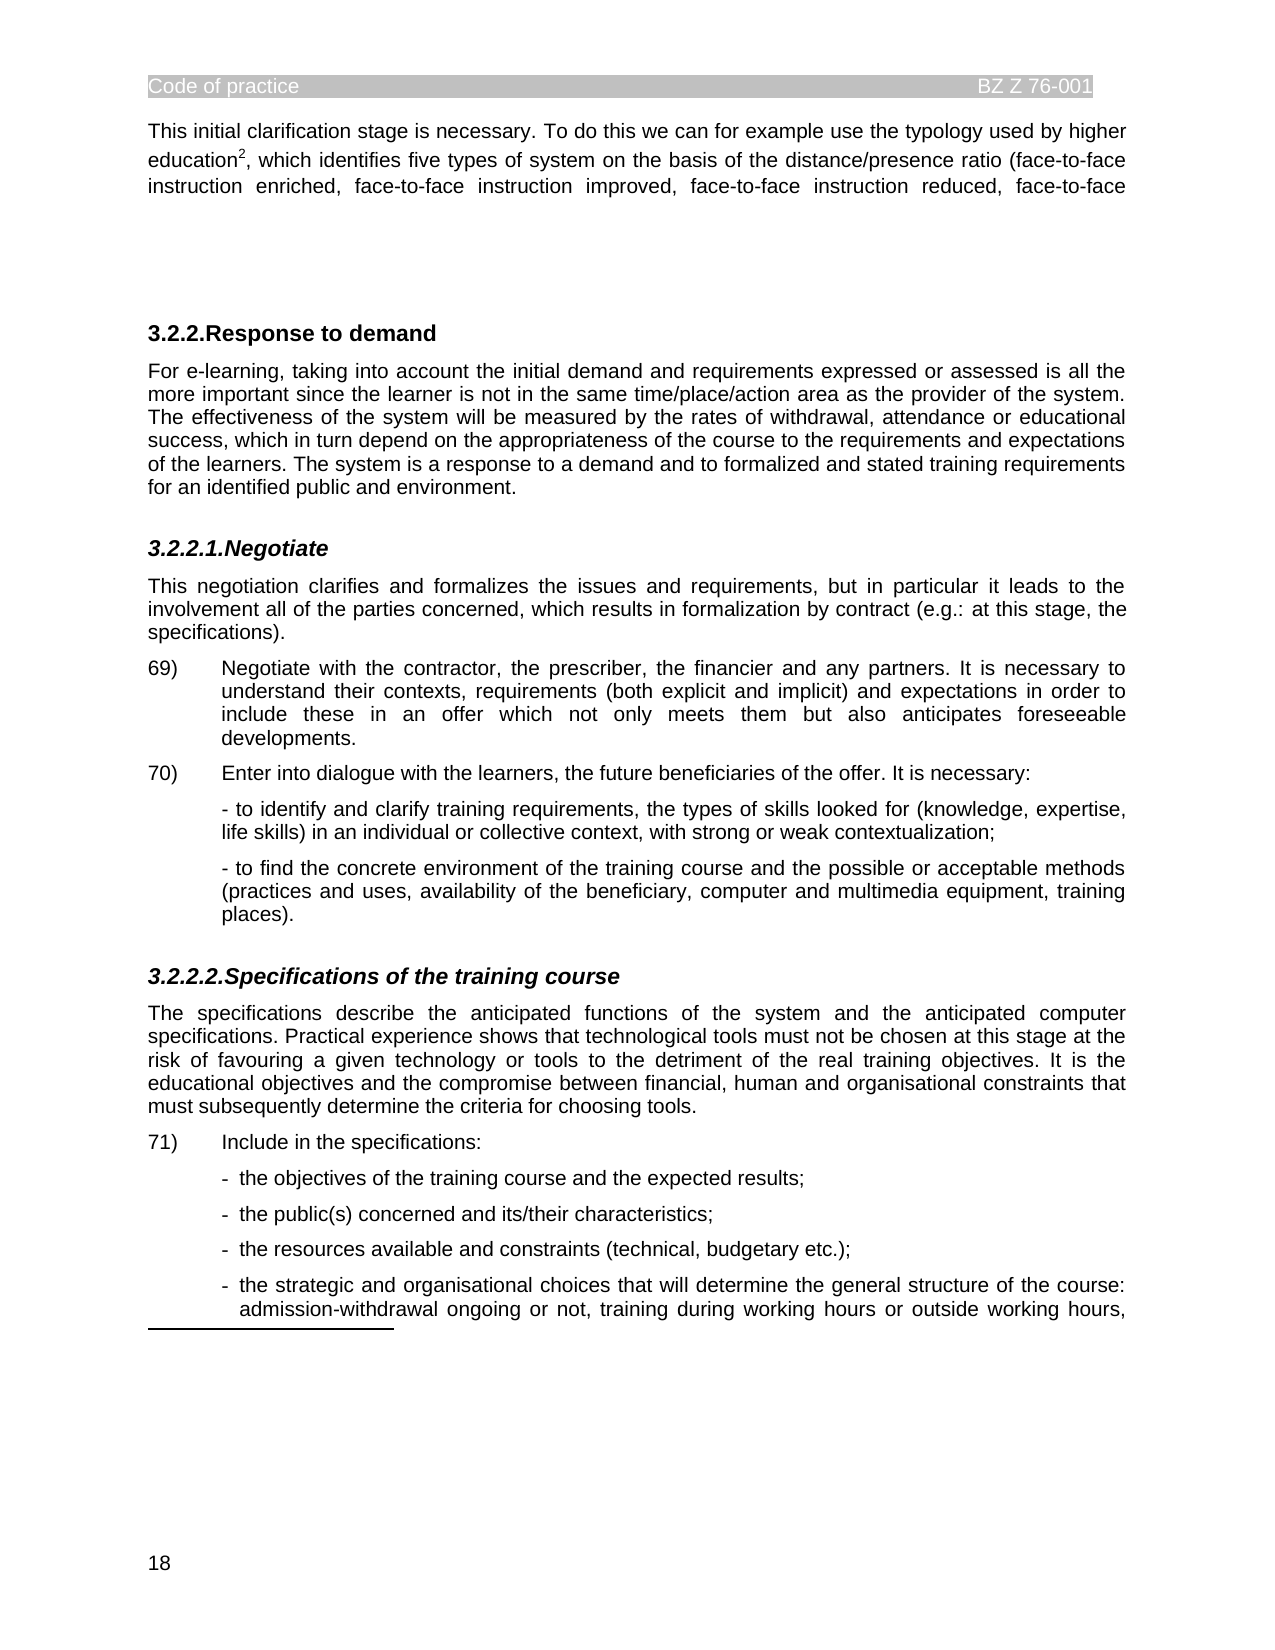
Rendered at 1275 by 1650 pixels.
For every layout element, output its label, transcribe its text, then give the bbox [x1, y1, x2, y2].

text - to find the concrete environment of the training course and the possible or acceptable methods (practices and uses, availability of the beneficiary, computer and multimedia equipment, training places). [221, 856, 1127, 926]
list the public(s) concerned and its/their characteristics; [221, 1202, 1127, 1226]
text {0>Cette première étape de clarification est nécessaire.<}0{>This initial clarification stage is necessary.<0} {0>On peut pour ce faire se servir par exemple de la typologie utilisée par l’enseignement supérieur {1>fn<1}, qui identifie cinq types de dispositifs à partir de la proportion distance/présence (présentiel enrichi, présentiel amélioré, présentiel réduit, présent restreint, présentiel quasi-inexistant).<}0{>To do this we can for example use the typology used by higher education{1><1}, which identifies five types of system on the basis of the distance/presence ratio (face-to-face instruction enriched, face-to-face instruction improved, face-to-face instruction reduced, face-to-face instruction limited, face-to-face instruction almost nonexistent). <0}{0>On peut également opter pour la typologie {1>fn<1} construite en croisant le mode de formation (présentiel, à distance, ouvert, ouvert et à distance) et la fonction prioritaire de la technologie (information, communication, information et communication).Réponse à la demande<}0{>We can also use a typology{1><1} that combines methods of training (face-to-face instruction, distance learning, open learning, e-learning) and the predominant role of technology (information, communication, information and communication). [148, 118, 1127, 273]
subtitle Negotiate [148, 536, 1127, 562]
subtitle Response to demand [148, 321, 1127, 347]
text The specifications describe the anticipated functions of the system and the anticipated computer specifications. Practical experience shows that technological tools must not be chosen at this stage at the risk of favouring a given technology or tools to the detriment of the real training objectives. It is the educational objectives and the compromise between financial, human and organisational constraints that must subsequently determine the criteria for choosing tools. [148, 1002, 1127, 1118]
text 70) Enter into dialogue with the learners, the future beneficiaries of the offer. It is necessary: [148, 762, 1127, 785]
text 71) Include in the specifications: [148, 1130, 1127, 1154]
subtitle Specifications of the training course [148, 964, 1127, 989]
list the strategic and organisational choices that will determine the general structure of the course: admission-withdrawal ongoing or not, training during working hours or outside working hours, on-site, at home or in the workplace (at the work station or in a dedicated room), principles of monitoring and assessment (assessment criteria), methods of participation of the sponsor/financier in the course (participation in the elaboration of contents, in monitoring, in assessment etc.); [221, 1274, 1127, 1321]
list the objectives of the training course and the expected results; [221, 1166, 1127, 1189]
text {0>Direction de la technologie (2001) Compétice, un outil de pilotage des projets TICE par les compétences, Ministère de l’éducation nationale, www.education.fr/competice.<}0{>Direction de la technologie (2001) (Compétice, a tool for management of EICT projects by skills), Ministry of Education, www.education.fr/competice.<0} [148, 1334, 1127, 1391]
text This negotiation clarifies and formalizes the issues and requirements, but in particular it leads to the involvement all of the parties concerned, which results in formalization by contract (e.g.: at this stage, the specifications). [148, 574, 1127, 644]
text - to identify and clarify training requirements, the types of skills looked for (knowledge, expertise, life skills) in an individual or collective context, with strong or weak contextualization; [221, 797, 1127, 844]
list the resources available and constraints (technical, budgetary etc.); [221, 1238, 1127, 1261]
text For e-learning, taking into account the initial demand and requirements expressed or assessed is all the more important since the learner is not in the same time/place/action area as the provider of the system. The effectiveness of the system will be measured by the rates of withdrawal, attendance or educational success, which in turn depend on the appropriateness of the course to the requirements and expectations of the learners. The system is a response to a demand and to formalized and stated training requirements for an identified public and environment. [148, 359, 1127, 498]
text {0>B.Blandin (2004), Ingénierie et formations ouvertes et à distance, Traité des sciences et des techniques de formation, 2e édition, Dunod.<}0{>B.Blandin (2004), Ingénierie et formations ouvertes et à distance, Traité des sciences et des techniques de formation (Engineering and open and distance learning courses), 2nd edition, Dunod.<0} [148, 1439, 1127, 1496]
text 69) Negotiate with the contractor, the prescriber, the financier and any partners. It is necessary to understand their contexts, requirements (both explicit and implicit) and expectations in order to include these in an offer which not only meets them but also anticipates foreseeable developments. [148, 656, 1127, 749]
